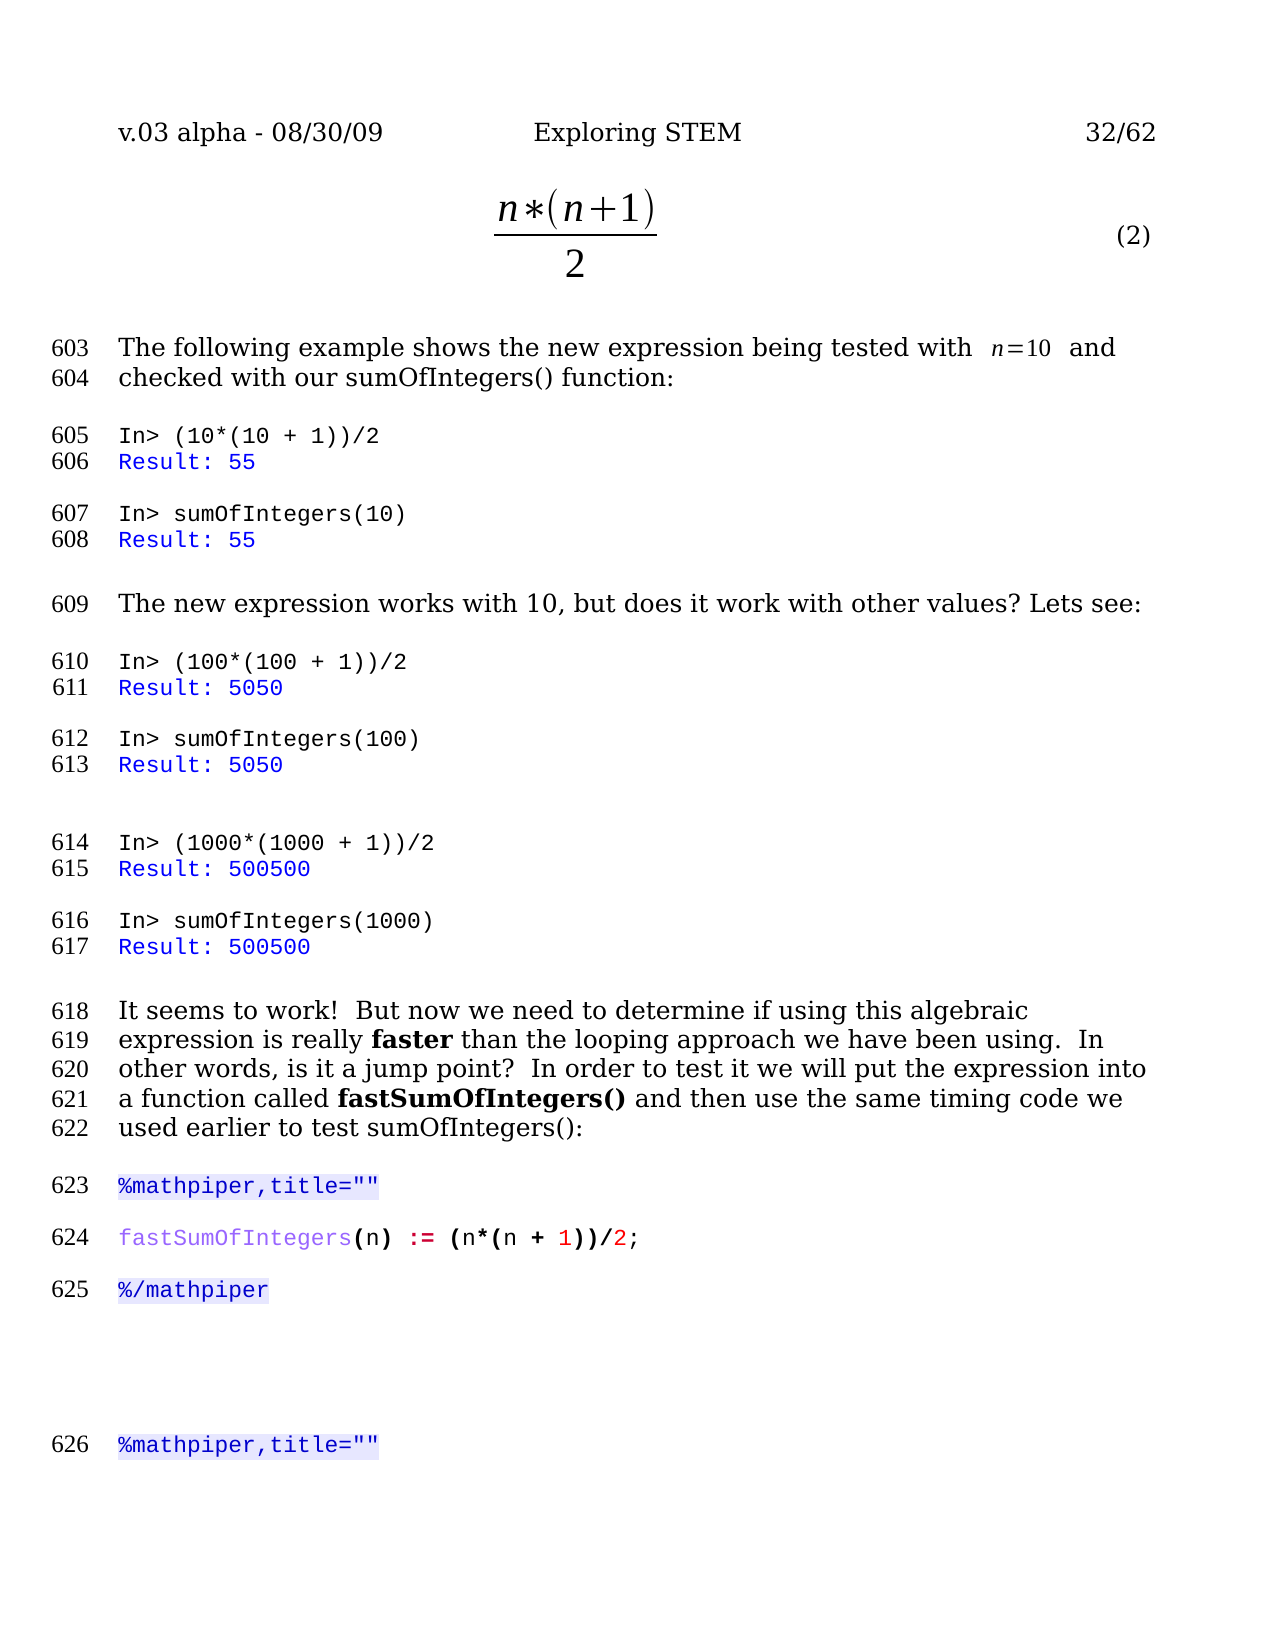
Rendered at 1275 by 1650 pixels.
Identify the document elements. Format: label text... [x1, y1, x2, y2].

text The following example shows the new expression being tested withand checked with our sumOfIntegers() function: [118, 333, 1157, 392]
text In> (1000*(1000 + 1))/2 [118, 832, 1157, 857]
text In> sumOfIntegers(100) [118, 728, 1157, 754]
text The new expression works with 10, but does it work with other values? Lets see: [118, 589, 1157, 618]
text %mathpiper,title="" [118, 1434, 1157, 1460]
text In> (100*(100 + 1))/2 [118, 650, 1157, 676]
text Result: 55 [118, 528, 1157, 554]
text fastSumOfIntegers(n) := (n*(n + 1))/2; [118, 1226, 1157, 1252]
text It seems to work! But now we need to determine if using this algebraic expression is really faster than the looping approach we have been using. In other words, is it a jump point? In order to test it we will put the expression into a function called fastSumOfIntegers() and then use the same timing code we used earlier to test sumOfIntegers(): [118, 996, 1157, 1142]
text %/mathpiper [118, 1278, 1157, 1304]
text In> sumOfIntegers(1000) [118, 909, 1157, 935]
text Result: 5050 [118, 754, 1157, 780]
text Result: 500500 [118, 935, 1157, 961]
text Result: 55 [118, 450, 1157, 476]
text Result: 5050 [118, 676, 1157, 702]
text In> sumOfIntegers(10) [118, 502, 1157, 528]
text In> (10*(10 + 1))/2 [118, 424, 1157, 450]
table_header (2) [1041, 177, 1157, 295]
table_header [118, 177, 1041, 295]
text %mathpiper,title="" [118, 1174, 1157, 1200]
text Result: 500500 [118, 857, 1157, 883]
